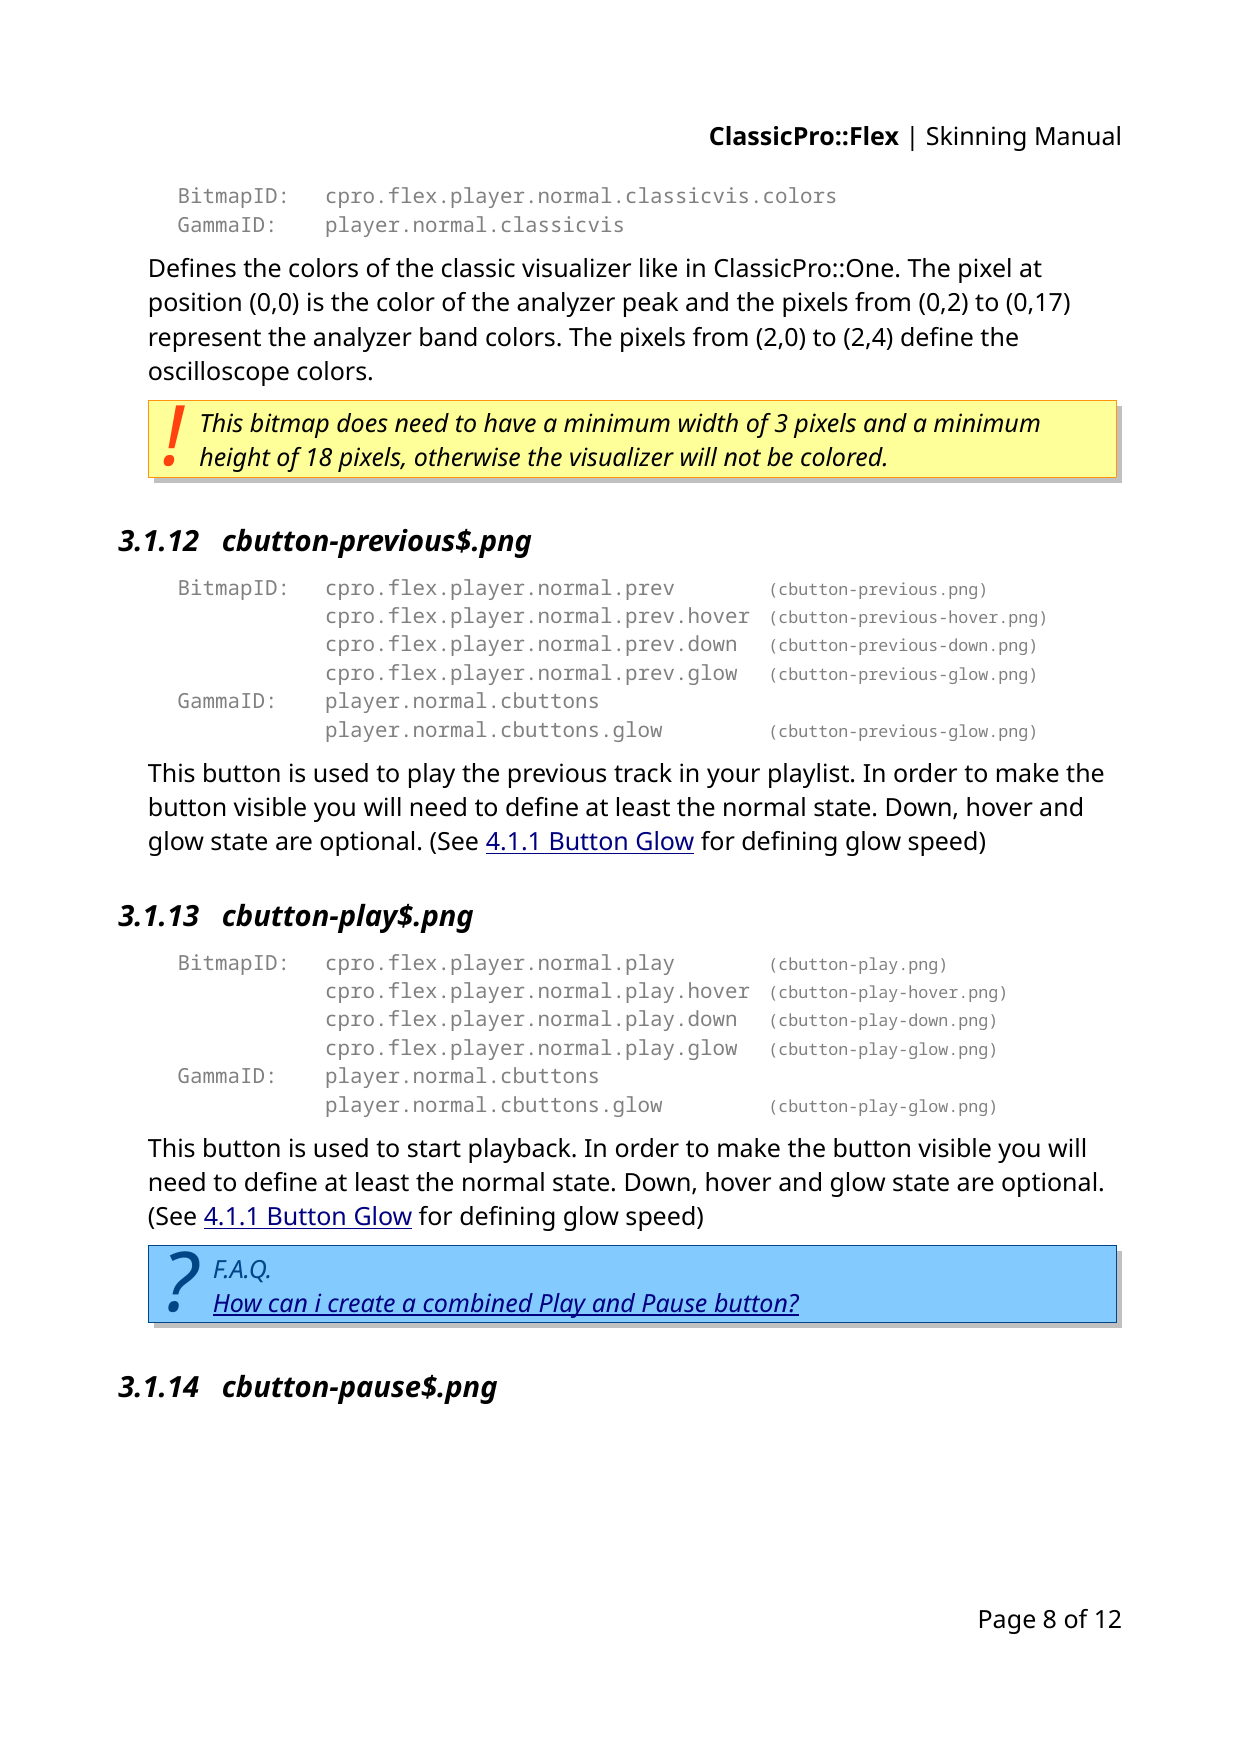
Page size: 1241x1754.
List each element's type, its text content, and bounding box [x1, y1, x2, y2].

text ?F.A.Q. How can i create a combined Play and Pause button? [149, 1246, 1116, 1322]
text !This bitmap does need to have a minimum width of 3 pixels and a minimum height of 18 pixels, otherwise the visualizer will not be colored. [149, 401, 1116, 477]
subtitle cbutton-pause$.png [118, 1366, 1122, 1406]
text This button is used to play the previous track in your playlist. In order to make the button visible you will need to define at least the normal state. Down, hover and glow state are optional. (See 4.1.1 Button Glow for defining glow speed) [148, 756, 1122, 858]
text Defines the colors of the classic visualizer like in ClassicPro::One. The pixel at position (0,0) is the color of the analyzer peak and the pixels from (0,2) to (0,17) represent the analyzer band colors. The pixels from (2,0) to (2,4) define the oscilloscope colors. [148, 251, 1122, 387]
text This button is used to start playback. In order to make the button visible you will need to define at least the normal state. Down, hover and glow state are optional. (See 4.1.1 Button Glow for defining glow speed) [148, 1131, 1122, 1233]
text BitmapID: cpro.flex.player.normal.prev (cbutton-previous.png) cpro.flex.player.normal.prev.hover (cbutton-previous-hover.png) cpro.flex.player.normal.prev.down (cbutton-previous-down.png) cpro.flex.player.normal.prev.glow (cbutton-previous-glow.png) GammaID: player.normal.cbuttons player.normal.cbuttons.glow (cbutton-previous-glow.png) [177, 573, 1122, 743]
text BitmapID: cpro.flex.player.normal.play (cbutton-play.png) cpro.flex.player.normal.play.hover (cbutton-play-hover.png) cpro.flex.player.normal.play.down (cbutton-play-down.png) cpro.flex.player.normal.play.glow (cbutton-play-glow.png) GammaID: player.normal.cbuttons player.normal.cbuttons.glow (cbutton-play-glow.png) [177, 948, 1122, 1118]
text BitmapID: cpro.flex.player.normal.classicvis.colors GammaID: player.normal.classicvis [177, 182, 1122, 238]
subtitle cbutton-play$.png [118, 895, 1122, 935]
subtitle cbutton-previous$.png [118, 520, 1122, 560]
